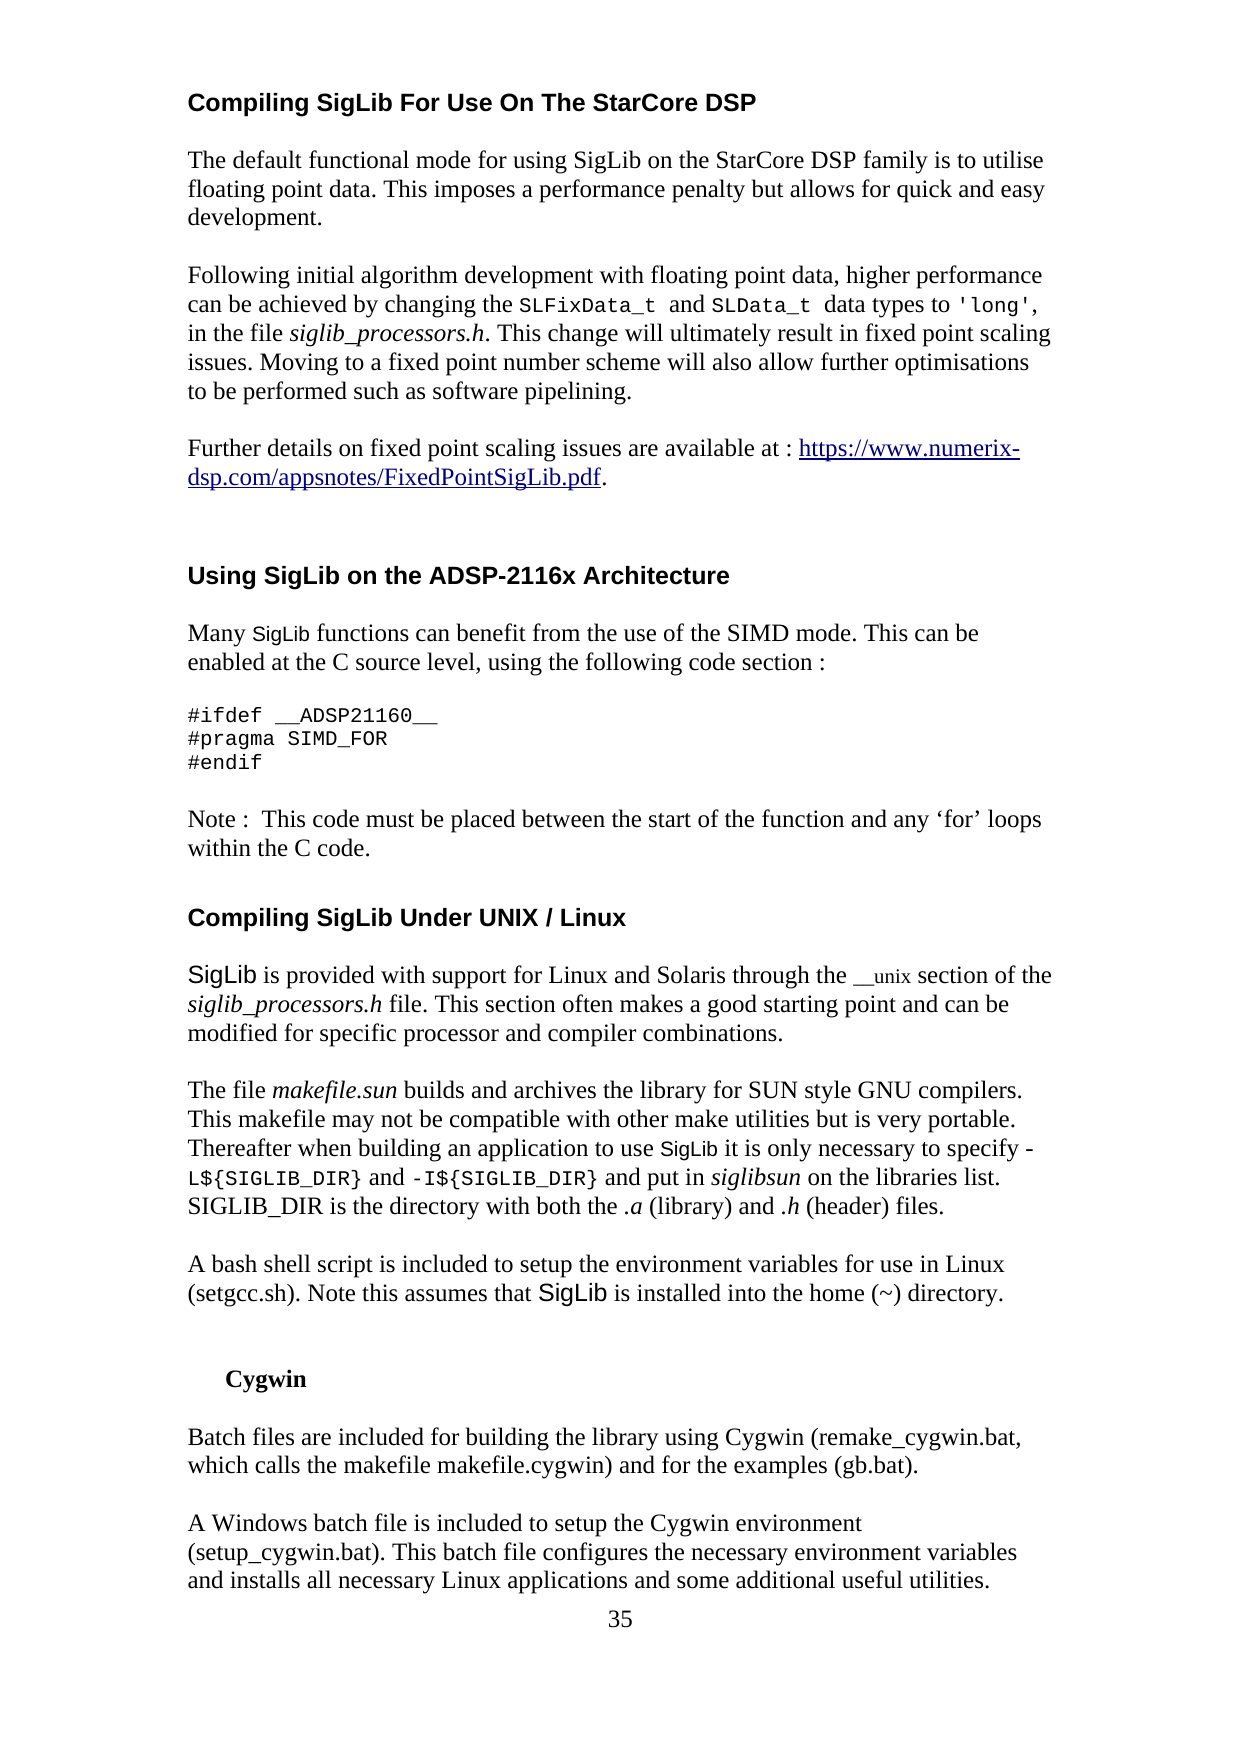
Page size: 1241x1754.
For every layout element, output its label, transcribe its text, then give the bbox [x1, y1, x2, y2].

text Many SigLib functions can benefit from the use of the SIMD mode. This can be enabled at the C source level, using the following code section : [187, 618, 1053, 676]
text Further details on fixed point scaling issues are available at : https://www.numerix-dsp.com/appsnotes/FixedPointSigLib.pdf. [187, 433, 1053, 491]
text A bash shell script is included to setup the environment variables for use in Linux (setgcc.sh). Note this assumes that SigLib is installed into the home (~) directory. [187, 1249, 1053, 1307]
text Batch files are included for building the library using Cygwin (remake_cygwin.bat, which calls the makefile makefile.cygwin) and for the examples (gb.bat). [187, 1422, 1053, 1479]
text #endif [187, 752, 1053, 776]
subtitle Compiling SigLib Under UNIX / Linux [187, 903, 1053, 932]
subtitle Cygwin [225, 1364, 1053, 1393]
text The file makefile.sun builds and archives the library for SUN style GNU compilers. This makefile may not be compatible with other make utilities but is very portable. Thereafter when building an application to use SigLib it is only necessary to specify -L${SIGLIB_DIR} and -I${SIGLIB_DIR} and put in siglibsun on the libraries list. SIGLIB_DIR is the directory with both the .a (library) and .h (header) files. [187, 1076, 1053, 1220]
text A Windows batch file is included to setup the Cygwin environment (setup_cygwin.bat). This batch file configures the necessary environment variables and installs all necessary Linux applications and some additional useful utilities. [187, 1508, 1053, 1594]
text #pragma SIMD_FOR [187, 728, 1053, 752]
subtitle Compiling SigLib For Use On The StarCore DSP [187, 87, 1053, 116]
subtitle Using SigLib on the ADSP-2116x Architecture [187, 561, 1053, 589]
text The default functional mode for using SigLib on the StarCore DSP family is to utilise floating point data. This imposes a performance penalty but allows for quick and easy development. [187, 145, 1053, 231]
text Note : This code must be placed between the start of the function and any ‘for’ loops within the C code. [187, 804, 1053, 862]
text SigLib is provided with support for Linux and Solaris through the __unix section of the siglib_processors.h file. This section often makes a good starting point and can be modified for specific processor and compiler combinations. [187, 961, 1053, 1047]
text Following initial algorithm development with floating point data, higher performance can be achieved by changing the SLFixData_t and SLData_t data types to 'long', in the file siglib_processors.h. This change will ultimately result in fixed point scaling issues. Moving to a fixed point number scheme will also allow further optimisations to be performed such as software pipelining. [187, 260, 1053, 404]
text #ifdef __ADSP21160__ [187, 704, 1053, 728]
